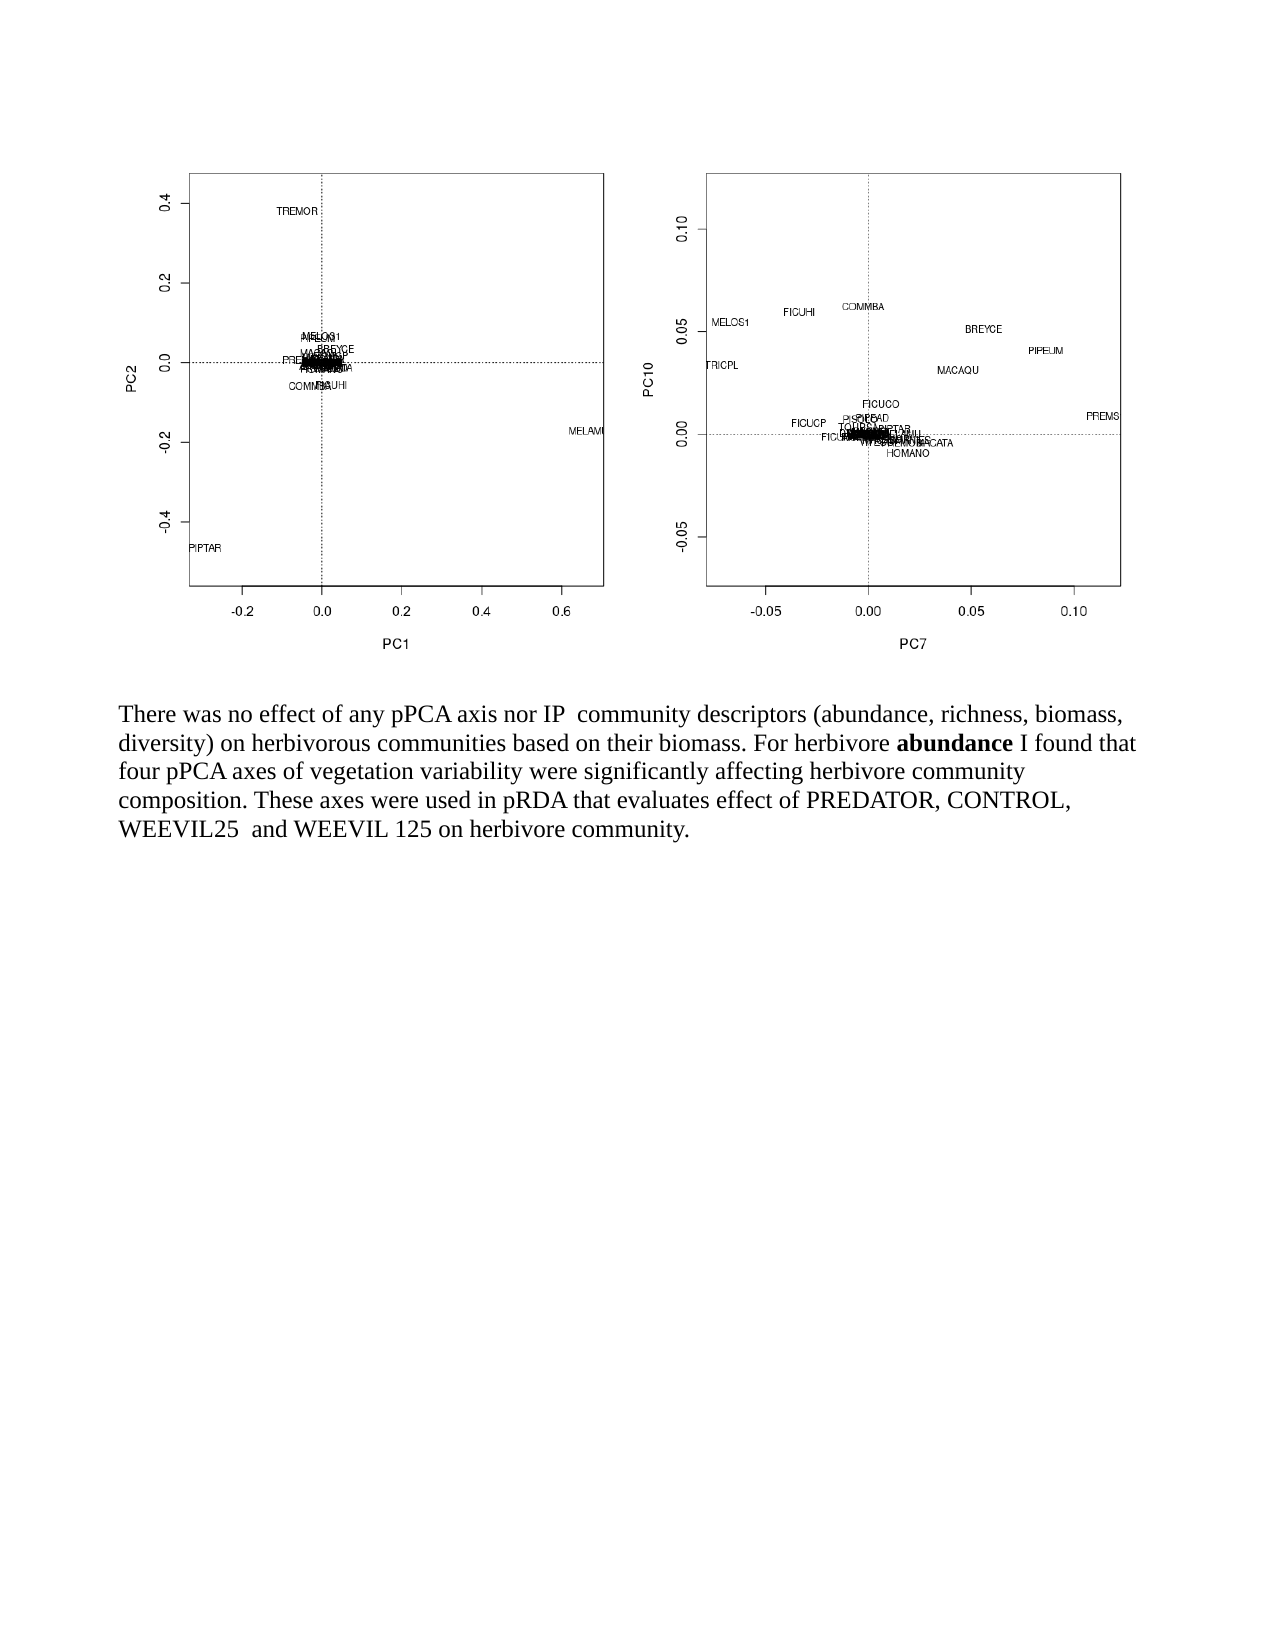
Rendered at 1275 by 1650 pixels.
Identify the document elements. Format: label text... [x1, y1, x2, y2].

picture [121, 105, 1155, 670]
text There was no effect of any pPCA axis nor IP community descriptors (abundance, richness, biomass, diversity) on herbivorous communities based on their biomass. For herbivore abundance I found that four pPCA axes of vegetation variability were significantly affecting herbivore community composition. These axes were used in pRDA that evaluates effect of PREDATOR, CONTROL, WEEVIL25 and WEEVIL 125 on herbivore community. [118, 699, 1157, 843]
